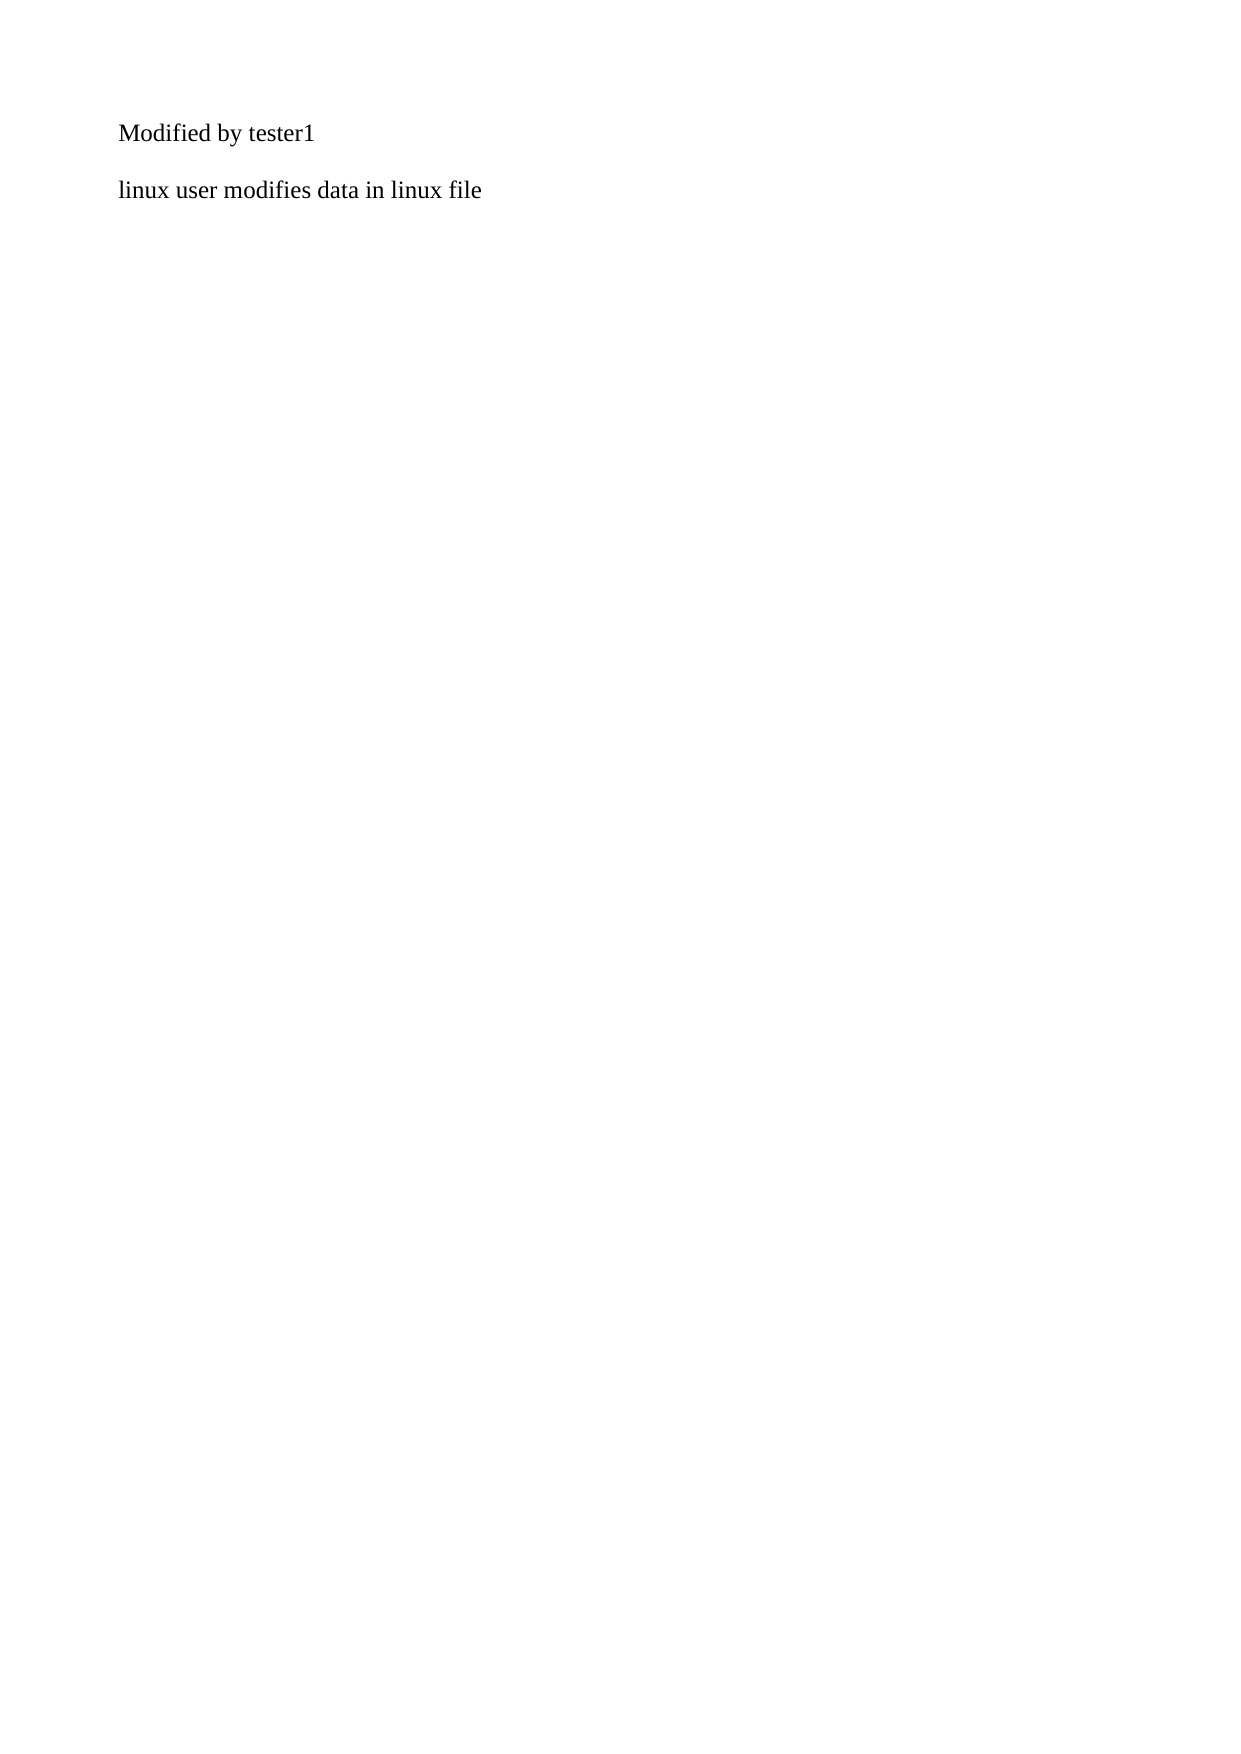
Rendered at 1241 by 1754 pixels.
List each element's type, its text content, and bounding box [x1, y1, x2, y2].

text linux user modifies data in linux file [118, 176, 1122, 204]
text Modified by tester1 [118, 118, 1122, 147]
